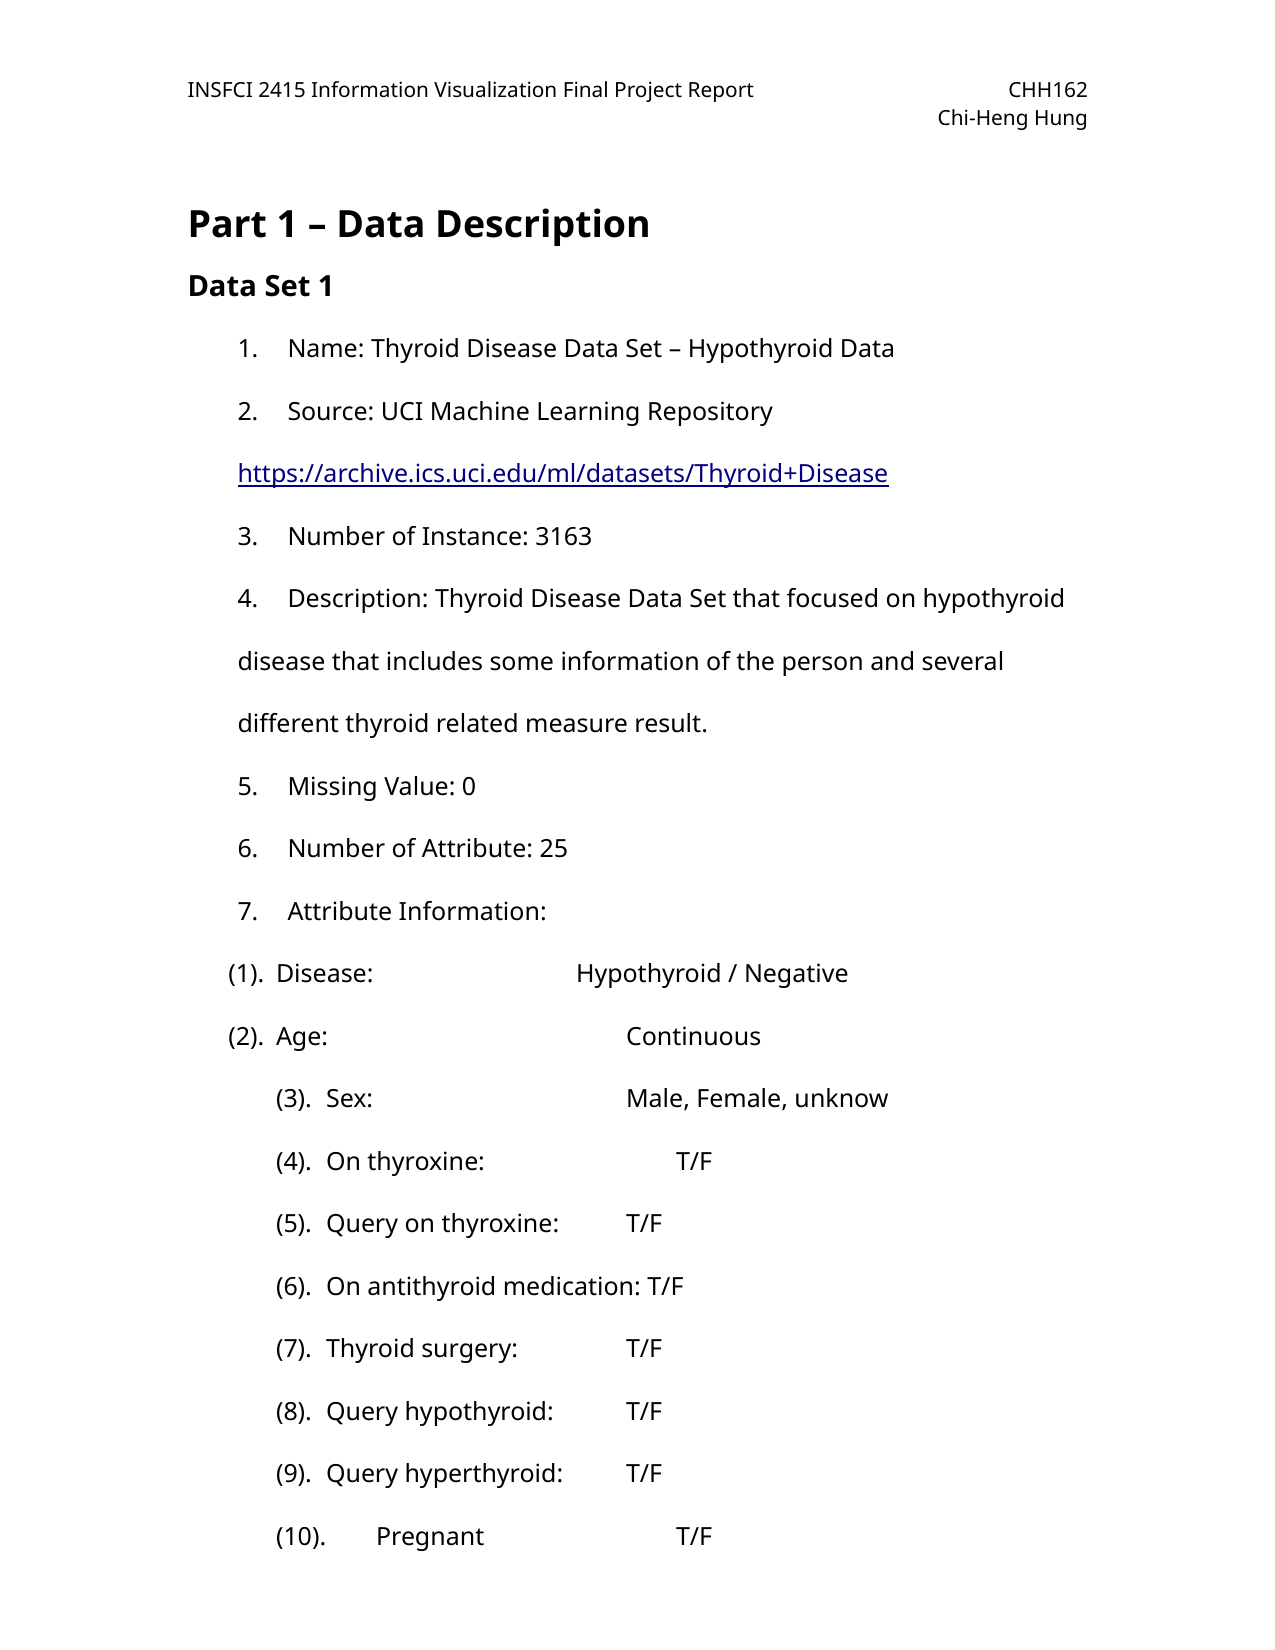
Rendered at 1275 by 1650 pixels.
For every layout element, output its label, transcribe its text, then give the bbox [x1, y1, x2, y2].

list Pregnant T/F [276, 1494, 1088, 1556]
list Source: UCI Machine Learning Repository https://archive.ics.uci.edu/ml/datasets/Thyroid+Disease [237, 369, 1088, 494]
list Thyroid surgery: T/F [276, 1306, 1088, 1369]
list On antithyroid medication: T/F [276, 1244, 1088, 1306]
list Query hyperthyroid: T/F [276, 1431, 1088, 1494]
text Data Set 1 [187, 244, 1088, 306]
list Missing Value: 0 [237, 744, 1088, 806]
list Number of Instance: 3163 [237, 494, 1088, 556]
list Query on thyroxine: T/F [276, 1181, 1088, 1244]
list On thyroxine: T/F [276, 1119, 1088, 1181]
list Number of Attribute: 25 [237, 806, 1088, 869]
text Part 1 – Data Description [187, 181, 1088, 244]
list Attribute Information: [237, 869, 1088, 931]
list Name: Thyroid Disease Data Set – Hypothyroid Data [237, 306, 1088, 369]
list Query hypothyroid: T/F [276, 1369, 1088, 1431]
list Disease: Hypothyroid / Negative [228, 931, 1088, 994]
list Sex: Male, Female, unknow [276, 1056, 1088, 1119]
list Description: Thyroid Disease Data Set that focused on hypothyroid disease that includes some information of the person and several different thyroid related measure result. [237, 556, 1088, 744]
list Age: Continuous [228, 994, 1088, 1056]
